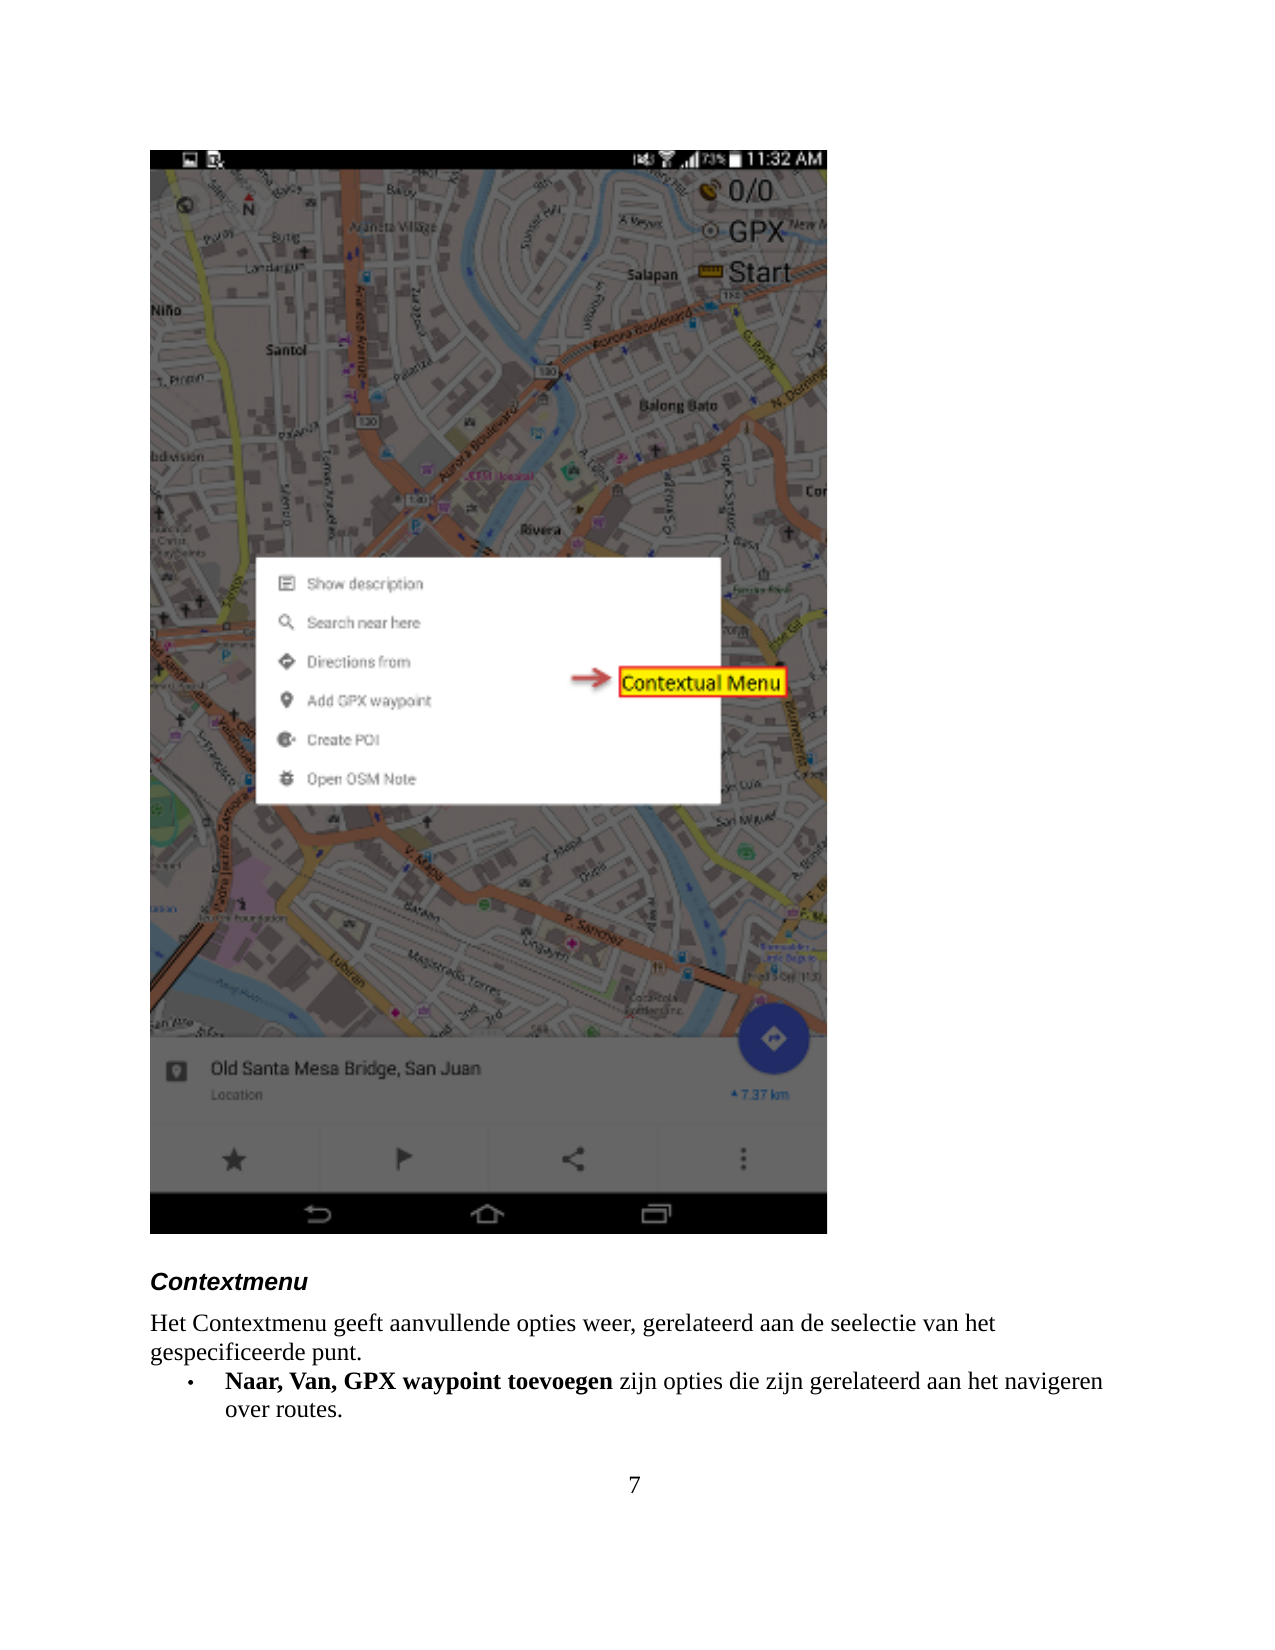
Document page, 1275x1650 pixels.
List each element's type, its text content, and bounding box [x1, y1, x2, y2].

text Het Contextmenu geeft aanvullende opties weer, gerelateerd aan de seelectie van het gespecificeerde punt. [150, 1308, 1125, 1366]
subtitle Contextmenu [150, 1267, 1125, 1296]
list Naar, Van, GPX waypoint toevoegen zijn opties die zijn gerelateerd aan het navigeren over routes. [187, 1366, 1125, 1423]
picture [150, 150, 828, 1234]
